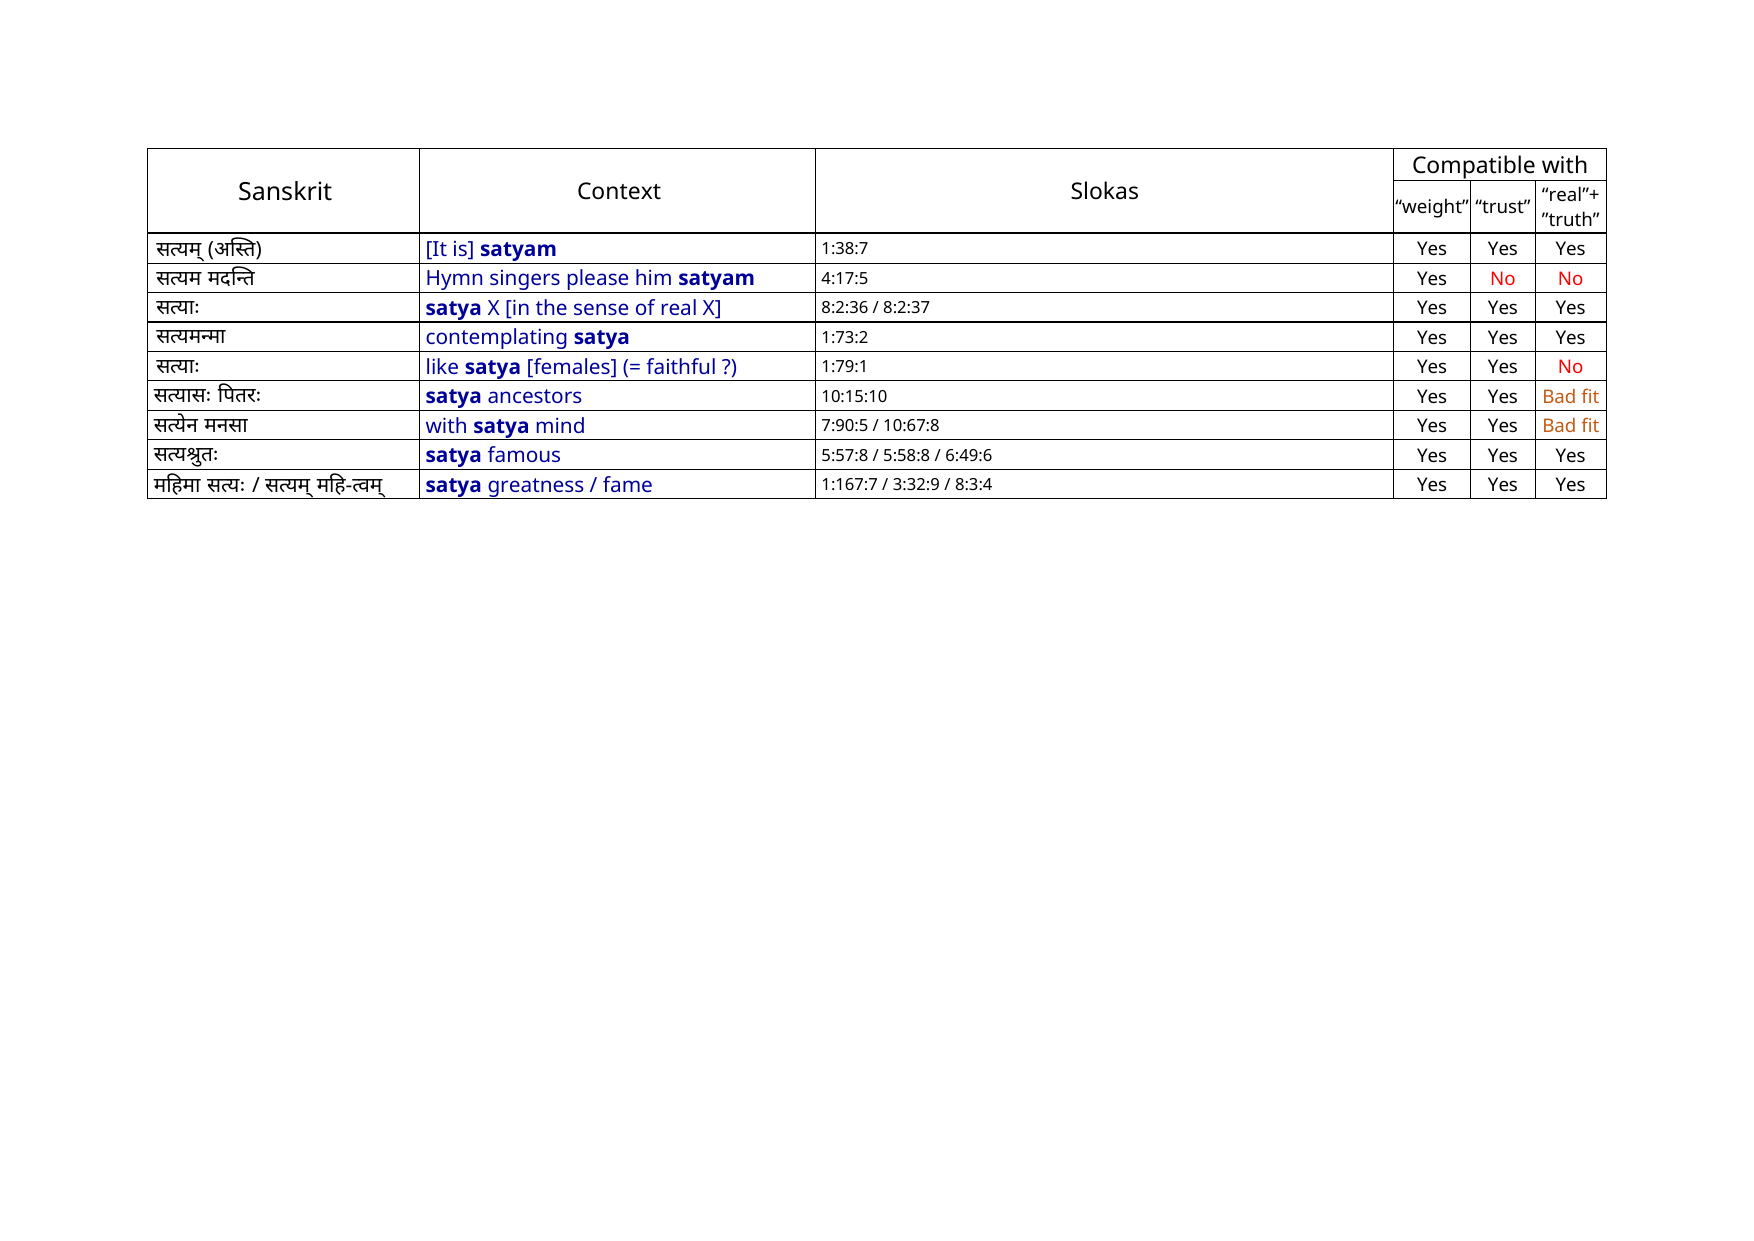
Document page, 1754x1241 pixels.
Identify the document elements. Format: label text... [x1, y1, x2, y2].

table_cell satya ancestors [420, 381, 815, 410]
table_cell 7:90:5 / 10:67:8 [816, 411, 1393, 439]
table_cell Yes [1471, 381, 1535, 410]
table_cell Yes [1536, 323, 1606, 351]
table_cell 5:57:8 / 5:58:8 / 6:49:6 [816, 440, 1393, 469]
table_cell सत्यासः पितरः [148, 381, 419, 410]
table_cell Yes [1536, 440, 1606, 469]
table_cell महिमा सत्यः / सत्यम् महि-त्वम् [148, 470, 419, 498]
table_cell 8:2:36 / 8:2:37 [816, 293, 1393, 321]
table_cell Yes [1536, 293, 1606, 321]
table_cell Yes [1471, 323, 1535, 351]
table_cell 1:73:2 [816, 323, 1393, 351]
table_cell Yes [1394, 440, 1470, 469]
table_cell No [1471, 264, 1535, 292]
table_cell contemplating satya [420, 323, 815, 351]
table_cell Yes [1471, 440, 1535, 469]
table_cell with satya mind [420, 411, 815, 439]
table_cell [It is] satyam [420, 234, 815, 262]
table_cell Yes [1394, 470, 1470, 498]
table_cell satya famous [420, 440, 815, 469]
table_cell सत्यमन्मा [148, 323, 419, 351]
table_cell सत्याः [148, 293, 419, 321]
table_cell Yes [1394, 234, 1470, 262]
table_cell No [1536, 264, 1606, 292]
table_cell 10:15:10 [816, 381, 1393, 410]
table_cell 1:38:7 [816, 234, 1393, 262]
table_cell Yes [1536, 470, 1606, 498]
table_cell Yes [1471, 234, 1535, 262]
table_cell Yes [1471, 293, 1535, 321]
table_cell सत्येन मनसा [148, 411, 419, 439]
table_cell Yes [1536, 234, 1606, 262]
table_cell Yes [1394, 381, 1470, 410]
table_cell सत्यश्रुतः [148, 440, 419, 469]
table_cell Yes [1471, 352, 1535, 380]
table_cell satya X [in the sense of real X] [420, 293, 815, 321]
table_cell सत्याः [148, 352, 419, 380]
table_cell Yes [1394, 411, 1470, 439]
table_cell Hymn singers please him satyam [420, 264, 815, 292]
table_cell Bad fit [1536, 411, 1606, 439]
table_cell 1:167:7 / 3:32:9 / 8:3:4 [816, 470, 1393, 498]
table_cell like satya [females] (= faithful ?) [420, 352, 815, 380]
table_cell 4:17:5 [816, 264, 1393, 292]
table_cell Yes [1394, 293, 1470, 321]
table_cell No [1536, 352, 1606, 380]
table_cell Yes [1394, 323, 1470, 351]
table_cell Yes [1471, 411, 1535, 439]
table_cell Yes [1394, 352, 1470, 380]
table_cell 1:79:1 [816, 352, 1393, 380]
table_cell Bad fit [1536, 381, 1606, 410]
table_cell सत्यम मदन्ति [148, 264, 419, 292]
table_cell सत्यम् (अस्ति) [148, 234, 419, 262]
table_cell Yes [1471, 470, 1535, 498]
table_cell satya greatness / fame [420, 470, 815, 498]
table_cell Yes [1394, 264, 1470, 292]
